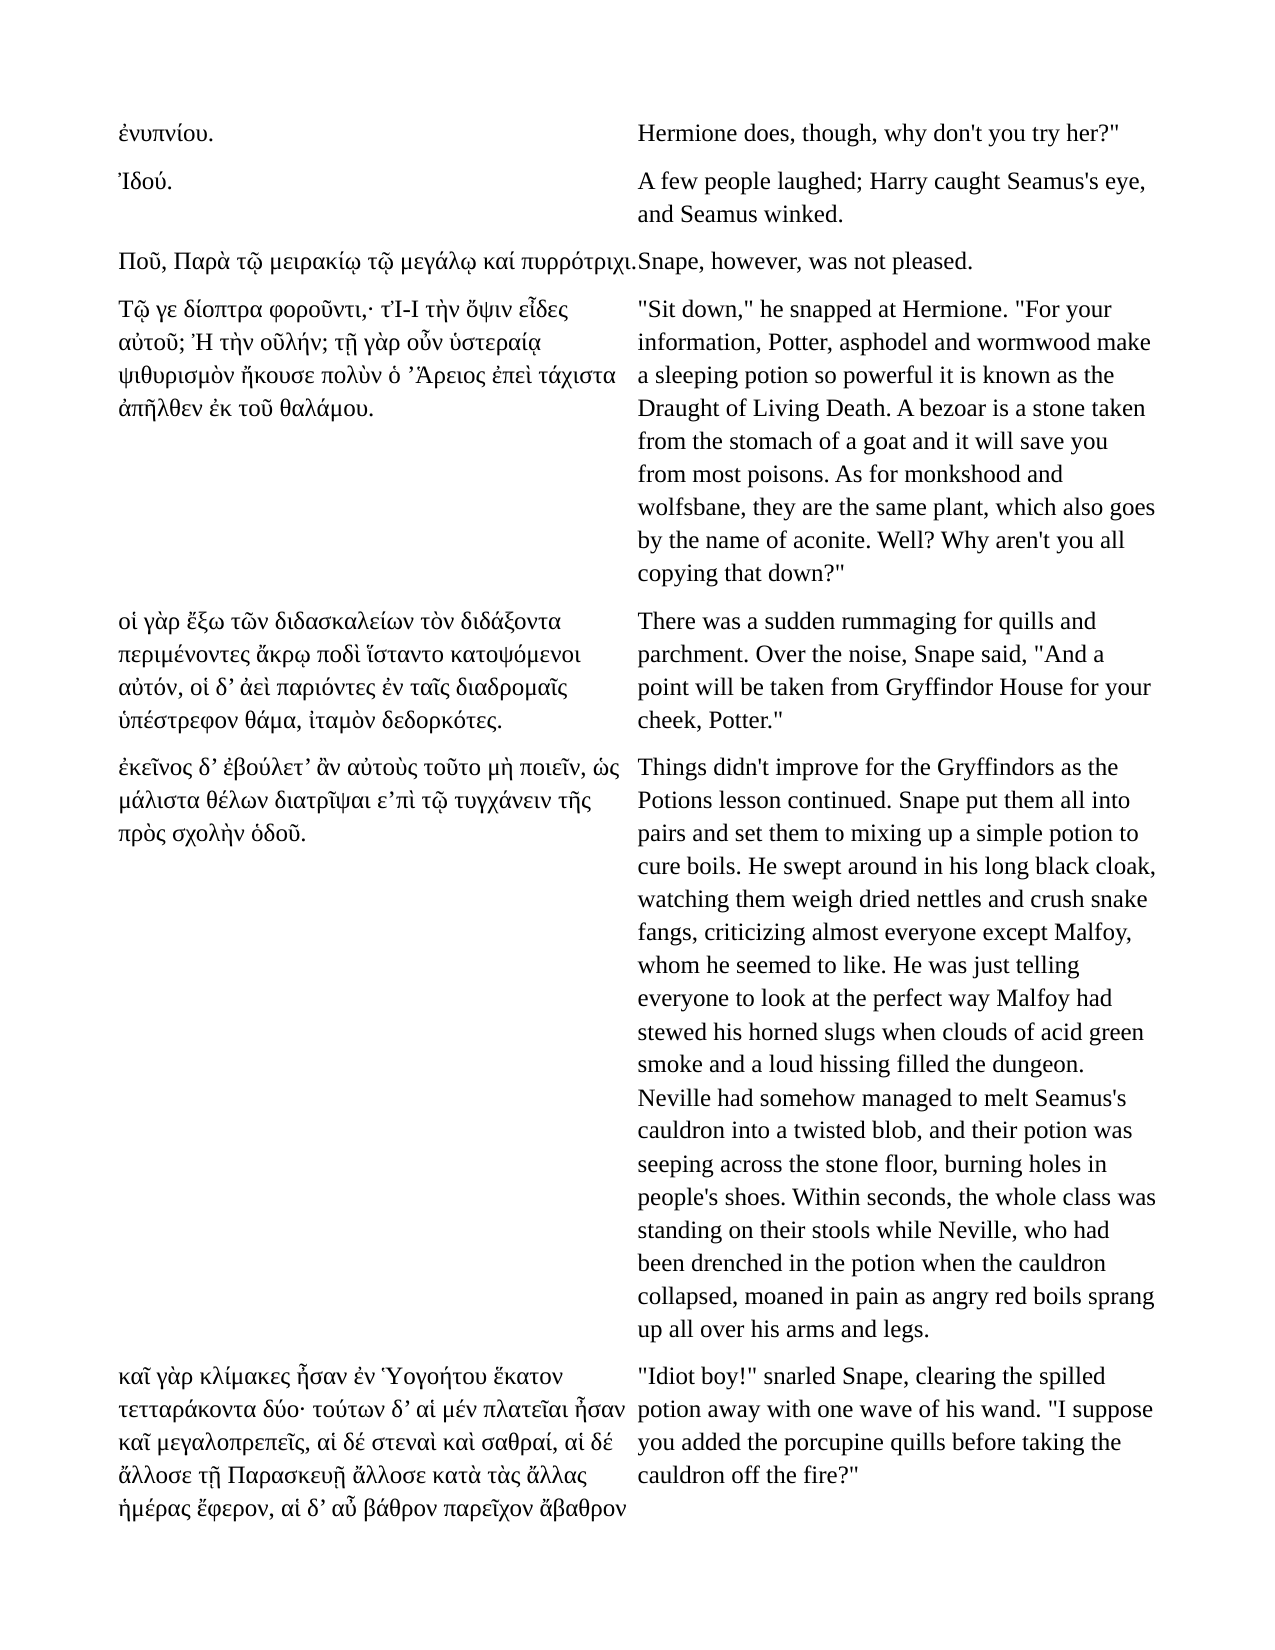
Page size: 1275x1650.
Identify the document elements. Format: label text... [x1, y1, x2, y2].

table_cell οἱ γὰρ ἔξω τῶν διδασκαλείων τὸν διδάξοντα περιμένοντες ἄκρῳ ποδὶ ἵσταντο κατοψόμενοι αὐτόν, οἱ δ’ ἀεὶ παριόντες ἐν ταῖς διαδρομαῖς ὑπέστρεφον θάμα, ἰταμὸν δεδορκότες. [118, 606, 637, 752]
table_cell Τῷ γε δίοπτρα φοροῦντι,· τἸ-Ι τὴν ὄψιν εἶδες αὐτοῦ; Ἠ τὴν οῦλήν; τῇ γὰρ οὖν ὑστεραίᾳ ψιθυρισμὸν ἤκουσε πολὺν ὁ ’Ἁρειος ἐπεὶ τάχιστα ἀπῆλθεν ἐκ τοῦ θαλάμου. [118, 294, 637, 606]
table_cell "Idiot boy!" snarled Snape, clearing the spilled potion away with one wave of his wand. "I suppose you added the porcupine quills before taking the cauldron off the fire?" [638, 1361, 1157, 1522]
table_cell A few people laughed; Harry caught Seamus's eye, and Seamus winked. [638, 166, 1157, 246]
table_cell ἐνυπνίου. [118, 118, 637, 166]
table_cell Ποῦ, Παρὰ τῷ μειρακίῳ τῷ μεγάλῳ καί πυρρότριχι. [118, 246, 637, 294]
table_cell Things didn't improve for the Gryffindors as the Potions lesson continued. Snape put them all into pairs and set them to mixing up a simple potion to cure boils. He swept around in his long black cloak, watching them weigh dried nettles and crush snake fangs, criticizing almost everyone except Malfoy, whom he seemed to like. He was just telling everyone to look at the perfect way Malfoy had stewed his horned slugs when clouds of acid green smoke and a loud hissing filled the dungeon. Neville had somehow managed to melt Seamus's cauldron into a twisted blob, and their potion was seeping across the stone floor, burning holes in people's shoes. Within seconds, the whole class was standing on their stools while Neville, who had been drenched in the potion when the cauldron collapsed, moaned in pain as angry red boils sprang up all over his arms and legs. [638, 753, 1157, 1361]
table_cell Snape, however, was not pleased. [638, 246, 1157, 294]
table_cell "Sit down," he snapped at Hermione. "For your information, Potter, asphodel and wormwood make a sleeping potion so powerful it is known as the Draught of Living Death. A bezoar is a stone taken from the stomach of a goat and it will save you from most poisons. As for monkshood and wolfsbane, they are the same plant, which also goes by the name of aconite. Well? Why aren't you all copying that down?" [638, 294, 1157, 606]
table_cell Ἰδού. [118, 166, 637, 246]
table_cell Hermione does, though, why don't you try her?" [638, 118, 1157, 166]
table_cell There was a sudden rummaging for quills and parchment. Over the noise, Snape said, "And a point will be taken from Gryffindor House for your cheek, Potter." [638, 606, 1157, 752]
table_cell ἐκεῖνος δ’ ἐβούλετ’ ἂν αὐτοὺς τοῦτο μὴ ποιεῖν, ὡς μάλιστα θέλων διατρῖψαι ε’πὶ τῷ τυγχάνειν τῆς πρὸς σχολὴν ὁδοῦ. [118, 753, 637, 1361]
table_cell καῖ γὰρ κλίμακες ἦσαν ἐν Ὑογοήτου ἕκατον τετταράκοντα δύο· τούτων δ’ αἱ μέν πλατεῖαι ἦσαν καῖ μεγαλοπρεπεῖς, αἱ δέ στεναὶ καὶ σαθραί, αἱ δέ ἄλλοσε τῇ Παρασκευῇ ἄλλοσε κατὰ τὰς ἄλλας ἡμέρας ἔφερον, αἱ δ’ αὖ βάθρον παρεῖχον ἄβαθρον [118, 1361, 637, 1522]
